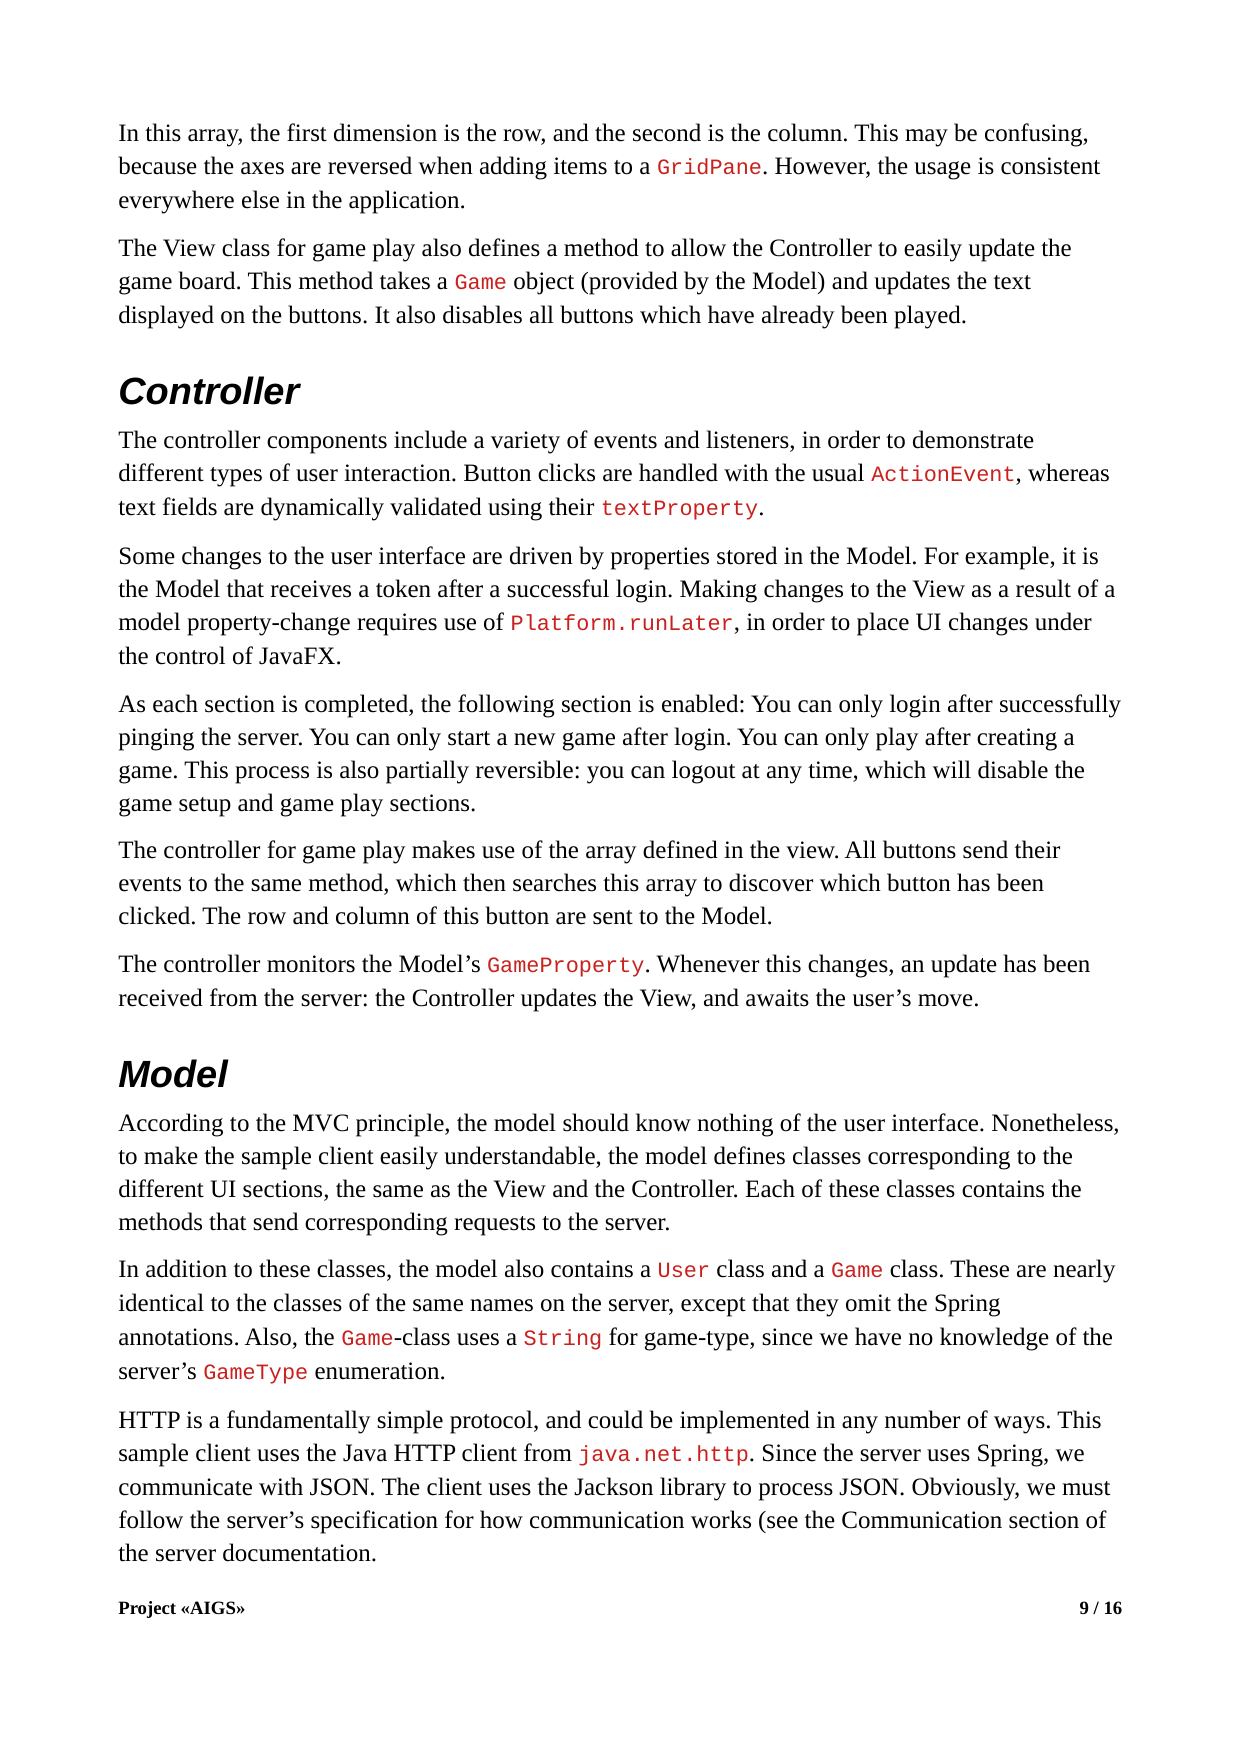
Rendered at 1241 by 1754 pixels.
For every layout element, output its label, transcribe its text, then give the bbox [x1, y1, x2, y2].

text In this array, the first dimension is the row, and the second is the column. This may be confusing, because the axes are reversed when adding items to a GridPane. However, the usage is consistent everywhere else in the application. [118, 118, 1122, 214]
text In addition to these classes, the model also contains a User class and a Game class. These are nearly identical to the classes of the same names on the server, except that they omit the Spring annotations. Also, the Game-class uses a String for game-type, since we have no knowledge of the server’s GameType enumeration. [118, 1254, 1122, 1386]
subtitle Model [118, 1052, 1122, 1095]
text As each section is completed, the following section is enabled: You can only login after successfully pinging the server. You can only start a new game after login. You can only play after creating a game. This process is also partially reversible: you can logout at any time, which will disable the game setup and game play sections. [118, 689, 1122, 816]
text HTTP is a fundamentally simple protocol, and could be implemented in any number of ways. This sample client uses the Java HTTP client from java.net.http. Since the server uses Spring, we communicate with JSON. The client uses the Jackson library to process JSON. Obviously, we must follow the server’s specification for how communication works (see the Communication section of the server documentation. [118, 1405, 1122, 1567]
text The controller monitors the Model’s GameProperty. Whenever this changes, an update has been received from the server: the Controller updates the View, and awaits the user’s move. [118, 949, 1122, 1012]
text The View class for game play also defines a method to allow the Controller to easily update the game board. This method takes a Game object (provided by the Model) and updates the text displayed on the buttons. It also disables all buttons which have already been played. [118, 233, 1122, 329]
text Some changes to the user interface are driven by properties stored in the Model. For example, it is the Model that receives a token after a successful login. Making changes to the View as a result of a model property-change requires use of Platform.runLater, in order to place UI changes under the control of JavaFX. [118, 541, 1122, 670]
text The controller for game play makes use of the array defined in the view. All buttons send their events to the same method, which then searches this array to discover which button has been clicked. The row and column of this button are sent to the Model. [118, 835, 1122, 930]
text According to the MVC principle, the model should know nothing of the user interface. Nonetheless, to make the sample client easily understandable, the model defines classes corresponding to the different UI sections, the same as the View and the Controller. Each of these classes contains the methods that send corresponding requests to the server. [118, 1108, 1122, 1236]
text The controller components include a variety of events and listeners, in order to demonstrate different types of user interaction. Button clicks are handled with the usual ActionEvent, whereas text fields are dynamically validated using their textProperty. [118, 425, 1122, 522]
subtitle Controller [118, 368, 1122, 412]
